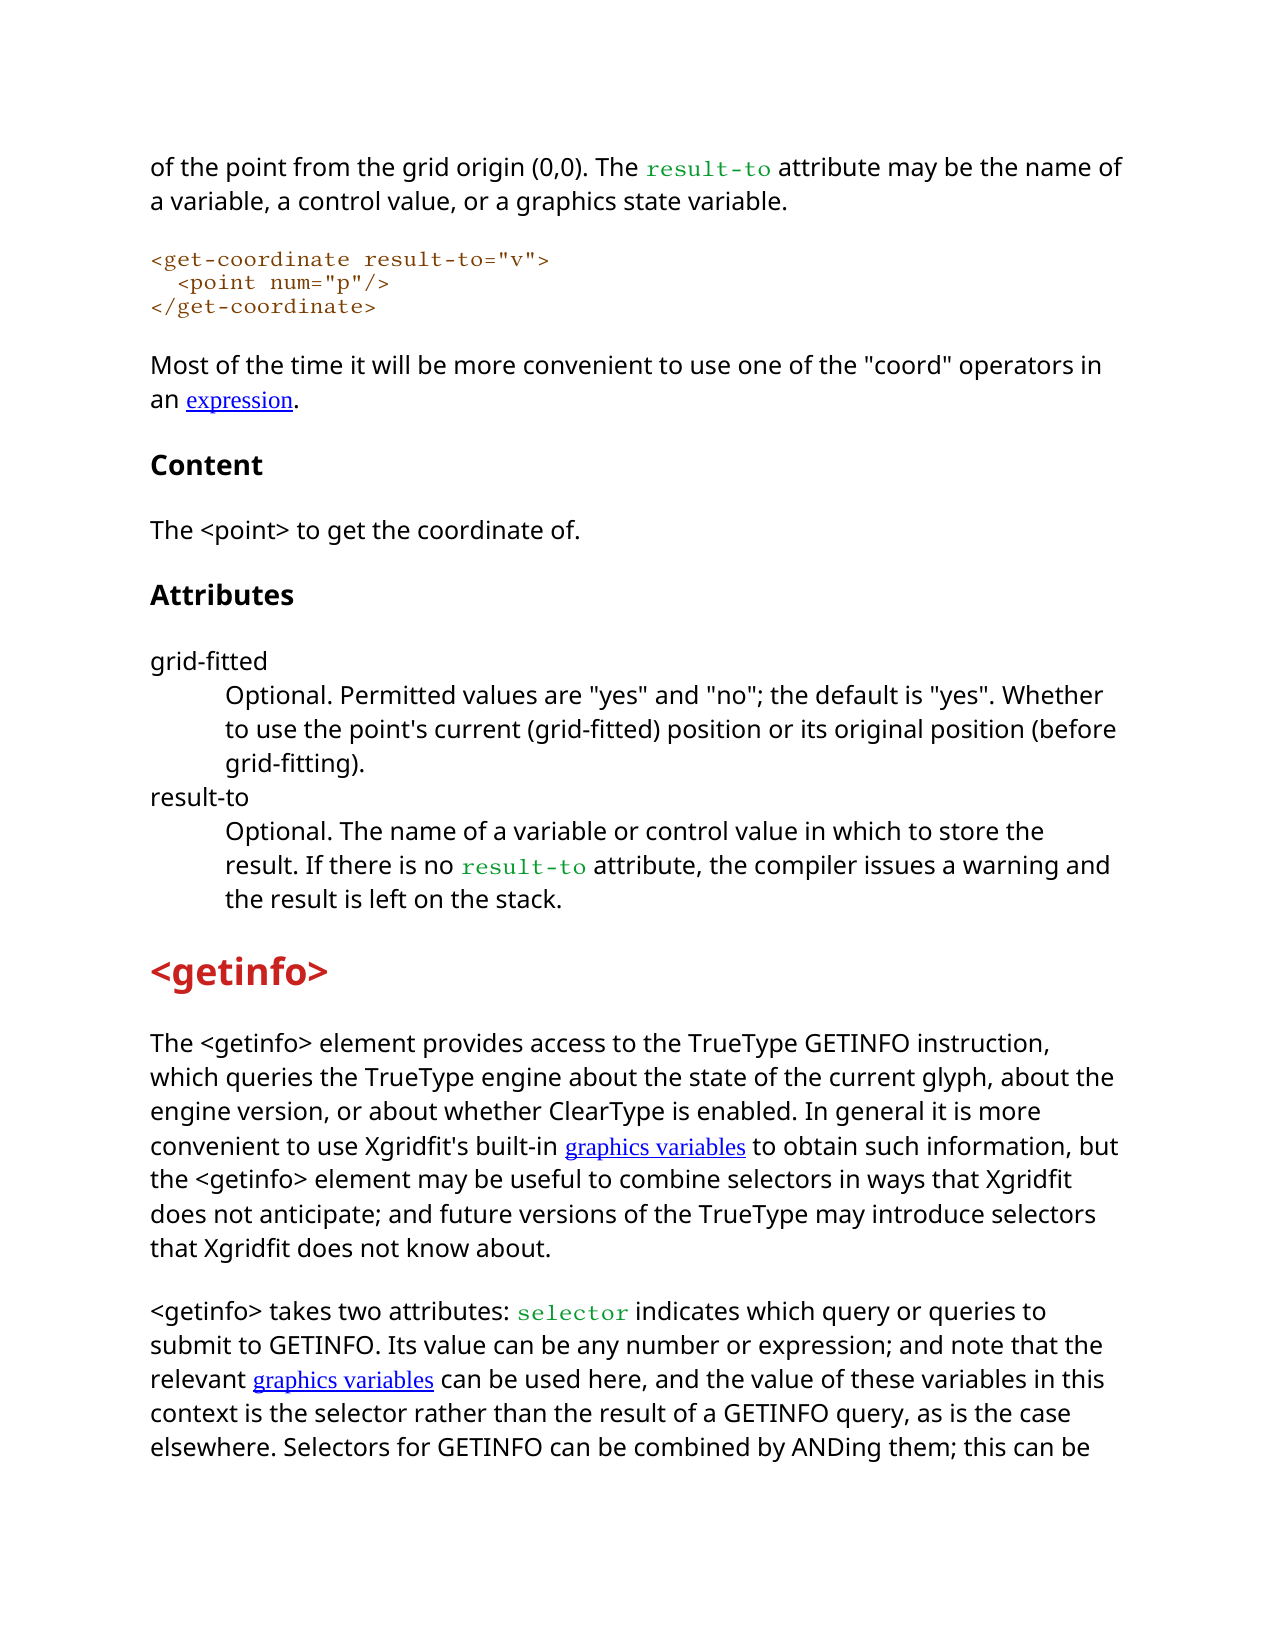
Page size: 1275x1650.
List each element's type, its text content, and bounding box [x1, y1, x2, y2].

text result-to [150, 779, 1125, 813]
text Most of the time it will be more convenient to use one of the "coord" operators in an expression. [150, 348, 1125, 416]
text grid-fitted [150, 643, 1125, 677]
text </get-coordinate> [150, 295, 1125, 318]
subtitle Attributes [150, 576, 1125, 614]
text <point num="p"/> [150, 271, 1125, 295]
text <getinfo> takes two attributes: selector indicates which query or queries to submit to GETINFO. Its value can be any number or expression; and note that the relevant graphics variables can be used here, and the value of these variables in this context is the selector rather than the result of a GETINFO query, as is the case elsewhere. Selectors for GETINFO can be combined by ANDing them; this can be [150, 1293, 1125, 1464]
subtitle Content [150, 445, 1125, 483]
text of the point from the grid origin (0,0). The result-to attribute may be the name of a variable, a control value, or a graphics state variable. [150, 150, 1125, 218]
text The <getinfo> element provides access to the TrueType GETINFO instruction, which queries the TrueType engine about the state of the current glyph, about the engine version, or about whether ClearType is enabled. In general it is more convenient to use Xgridfit's built-in graphics variables to obtain such information, but the <getinfo> element may be useful to combine selectors in ways that Xgridfit does not anticipate; and future versions of the TrueType may introduce selectors that Xgridfit does not know about. [150, 1026, 1125, 1264]
subtitle <getinfo> [150, 946, 1125, 997]
text Optional. The name of a variable or control value in which to store the result. If there is no result-to attribute, the compiler issues a warning and the result is left on the stack. [225, 813, 1125, 916]
text <get-coordinate result-to="v"> [150, 247, 1125, 271]
text Optional. Permitted values are "yes" and "no"; the default is "yes". Whether to use the point's current (grid-fitted) position or its original position (before grid-fitting). [225, 677, 1125, 779]
text The <point> to get the coordinate of. [150, 512, 1125, 547]
